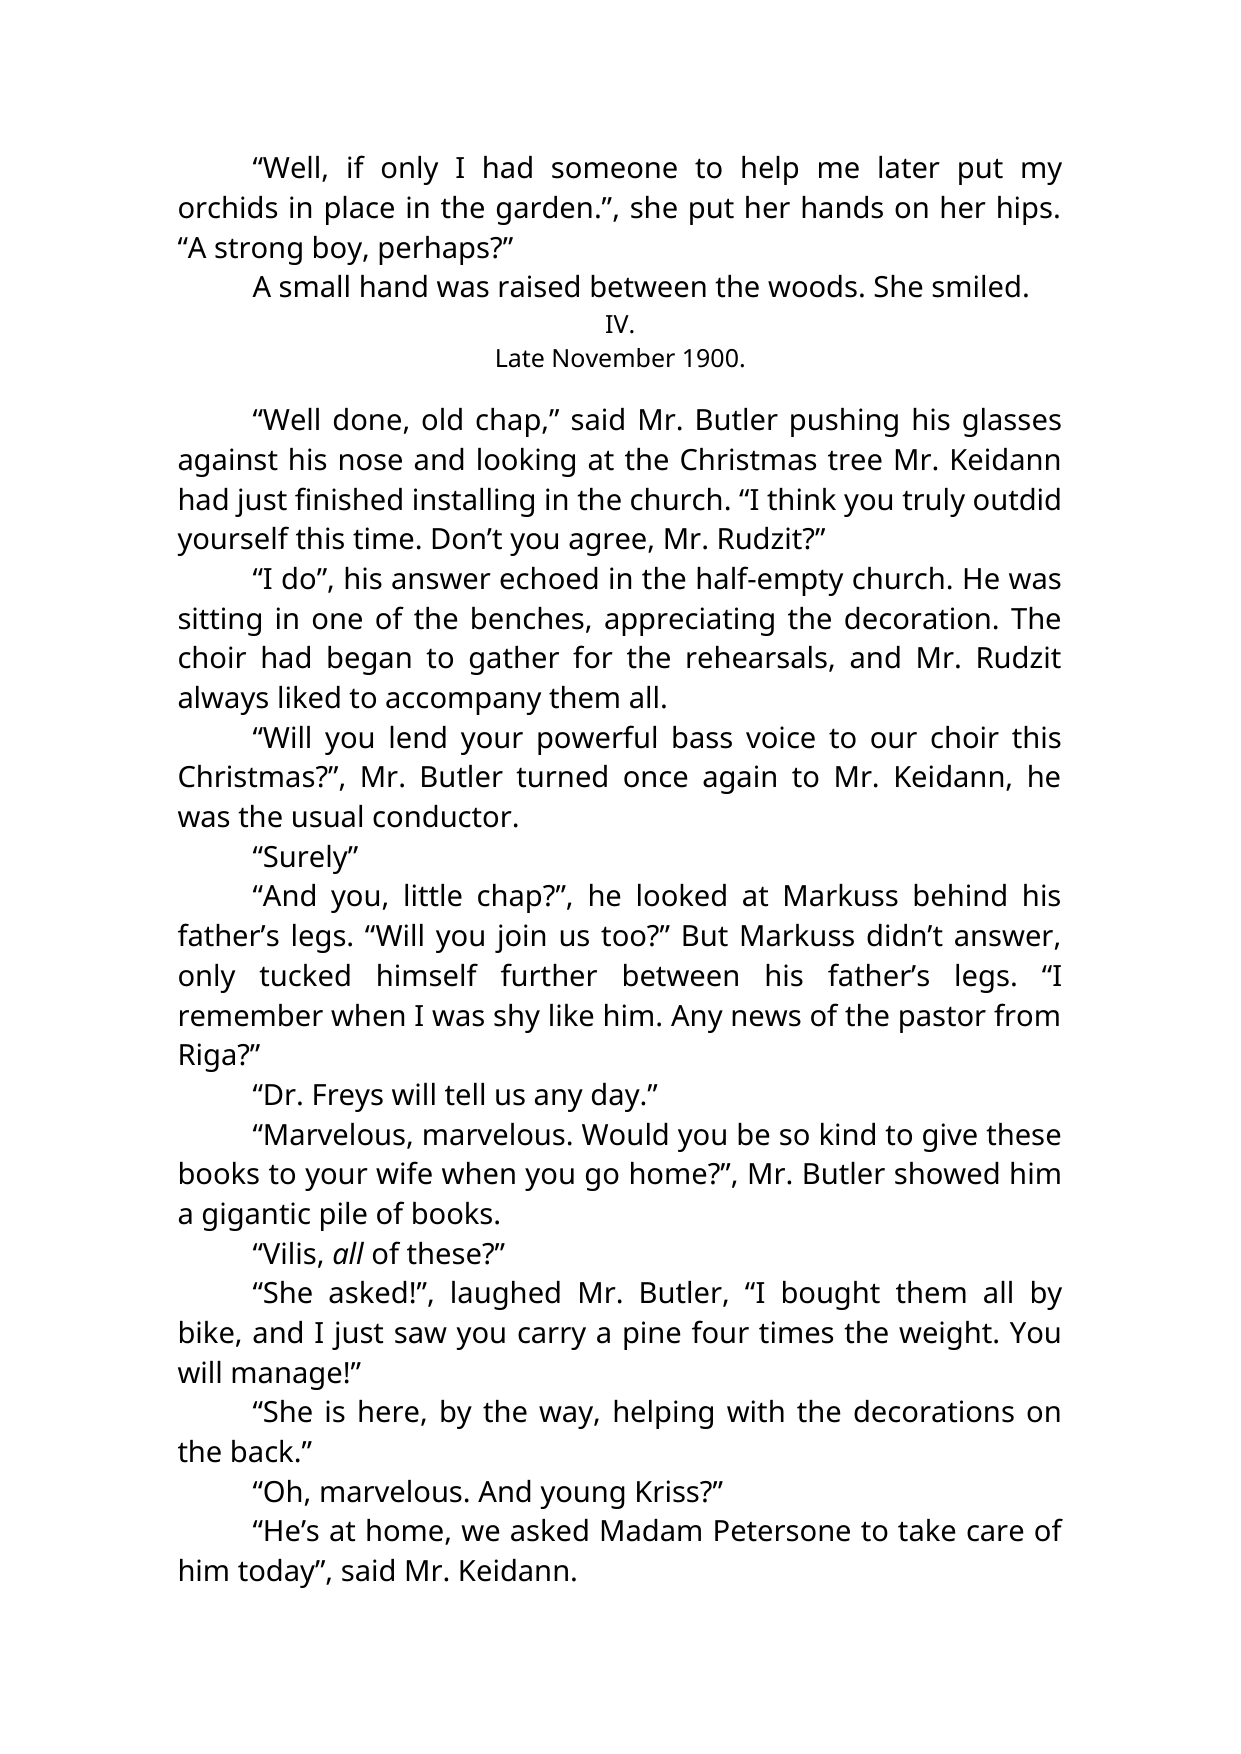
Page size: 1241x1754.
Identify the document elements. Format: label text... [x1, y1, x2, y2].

subtitle IV. Late November 1900. [177, 306, 1063, 374]
text “Oh, marvelous. And young Kriss?” [177, 1471, 1063, 1511]
text “He’s at home, we asked Madam Petersone to take care of him today”, said Mr. Keidann. [177, 1511, 1063, 1590]
text “Will you lend your powerful bass voice to our choir this Christmas?”, Mr. Butler turned once again to Mr. Keidann, he was the usual conductor. [177, 717, 1063, 836]
text “She asked!”, laughed Mr. Butler, “I bought them all by bike, and I just saw you carry a pine four times the weight. You will manage!” [177, 1273, 1063, 1392]
text “Marvelous, marvelous. Would you be so kind to give these books to your wife when you go home?”, Mr. Butler showed him a gigantic pile of books. [177, 1114, 1063, 1233]
text “She is here, by the way, helping with the decorations on the back.” [177, 1392, 1063, 1471]
text “Well, if only I had someone to help me later put my orchids in place in the garden.”, she put her hands on her hips. “A strong boy, perhaps?” [177, 148, 1063, 267]
text “Well done, old chap,” said Mr. Butler pushing his glasses against his nose and looking at the Christmas tree Mr. Keidann had just finished installing in the church. “I think you truly outdid yourself this time. Don’t you agree, Mr. Rudzit?” [177, 399, 1063, 558]
text A small hand was raised between the woods. She smiled. [177, 267, 1063, 306]
text “And you, little chap?”, he looked at Markuss behind his father’s legs. “Will you join us too?” But Markuss didn’t answer, only tucked himself further between his father’s legs. “I remember when I was shy like him. Any news of the pastor from Riga?” [177, 876, 1063, 1074]
text “Dr. Freys will tell us any day.” [177, 1074, 1063, 1114]
text “Surely” [177, 836, 1063, 876]
text “Vilis, all of these?” [177, 1233, 1063, 1273]
text “I do”, his answer echoed in the half-empty church. He was sitting in one of the benches, appreciating the decoration. The choir had began to gather for the rehearsals, and Mr. Rudzit always liked to accompany them all. [177, 558, 1063, 717]
